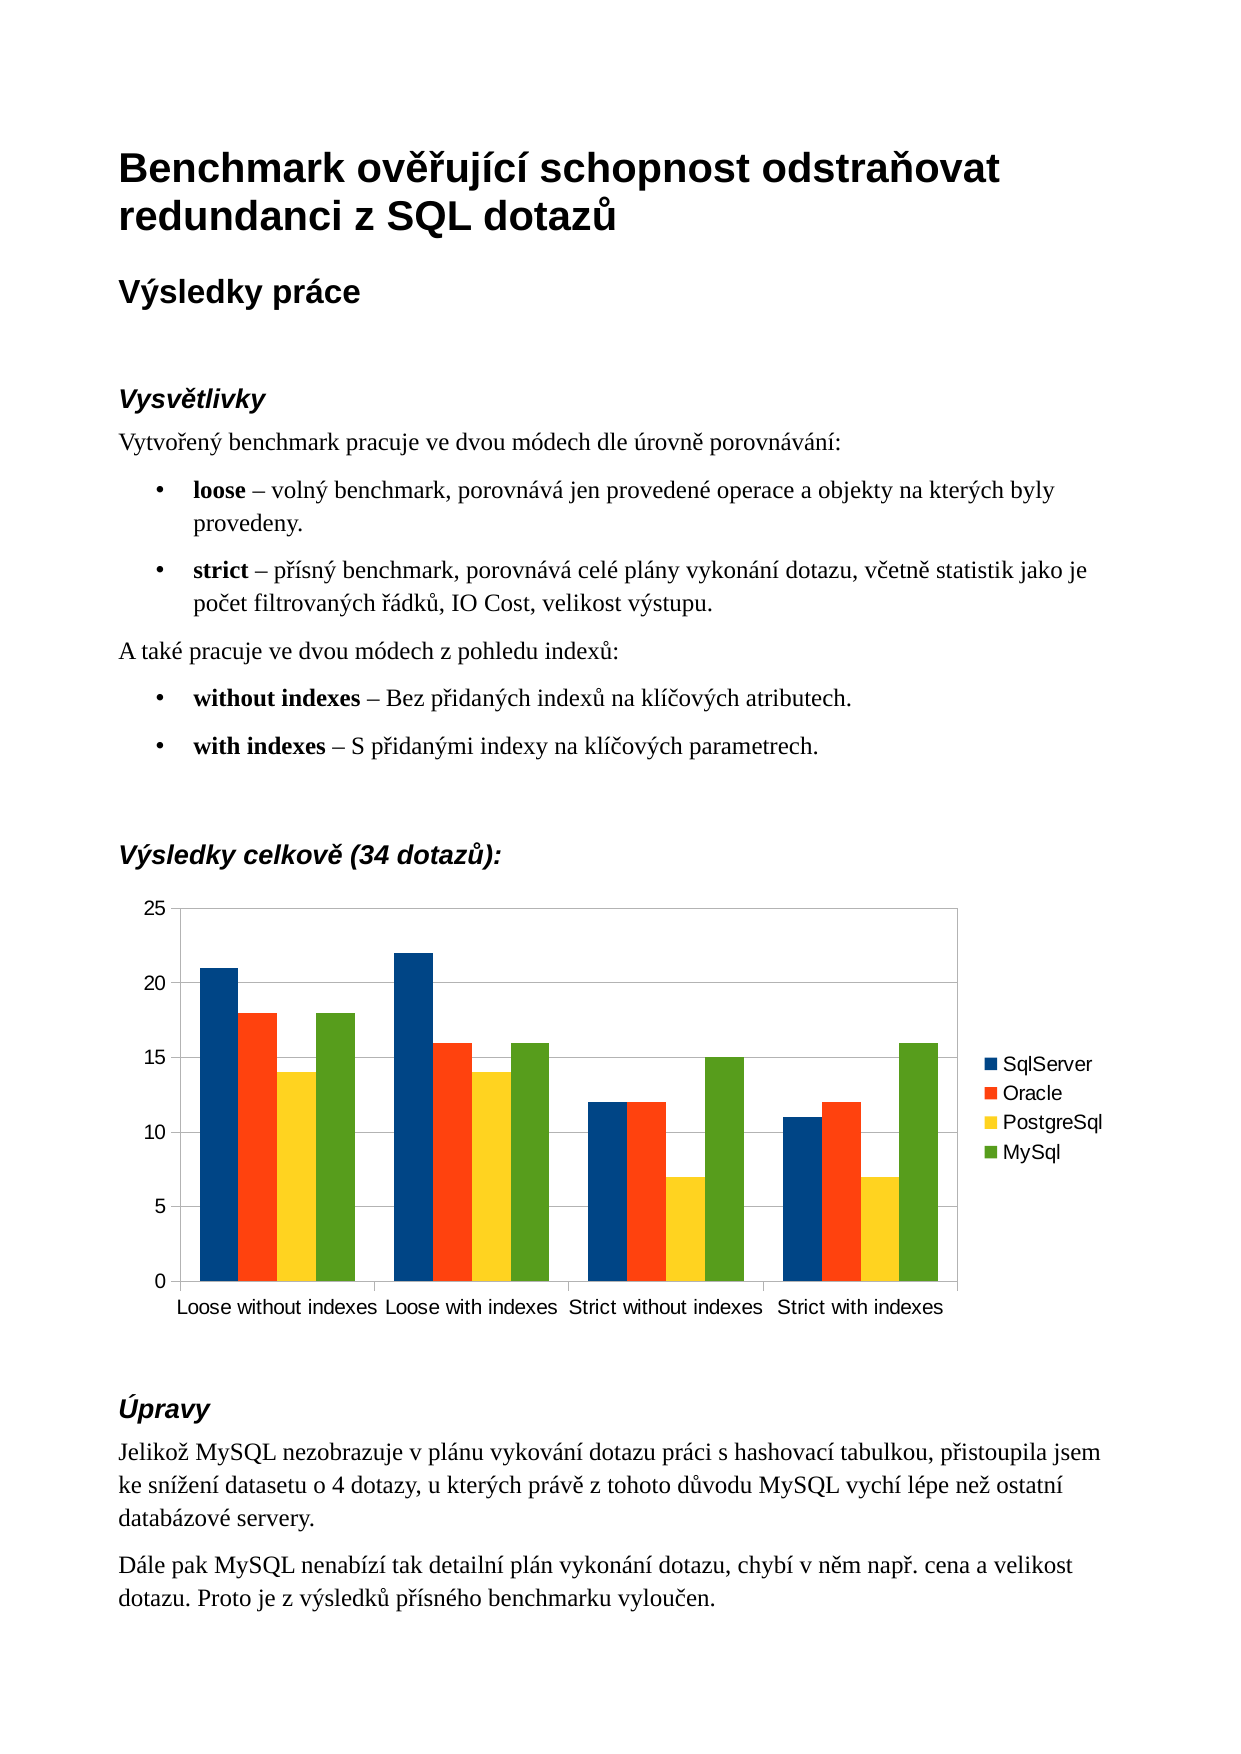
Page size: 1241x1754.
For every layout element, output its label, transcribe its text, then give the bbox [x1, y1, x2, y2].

subtitle Úpravy [118, 1393, 1122, 1424]
text Vytvořený benchmark pracuje ve dvou módech dle úrovně porovnávání: [118, 427, 1122, 456]
text Jelikož MySQL nezobrazuje v plánu vykování dotazu práci s hashovací tabulkou, přistoupila jsem ke snížení datasetu o 4 dotazy, u kterých právě z tohoto důvodu MySQL vychí lépe než ostatní databázové servery. [118, 1437, 1122, 1531]
text Dále pak MySQL nenabízí tak detailní plán vykonání dotazu, chybí v něm např. cena a velikost dotazu. Proto je z výsledků přísného benchmarku vyloučen. [118, 1550, 1122, 1612]
subtitle Vysvětlivky [118, 383, 1122, 414]
subtitle Výsledky práce [118, 272, 1122, 311]
list without indexes – Bez přidaných indexů na klíčových atributech. [156, 683, 1122, 712]
list with indexes – S přidanými indexy na klíčových parametrech. [156, 731, 1122, 760]
subtitle Benchmark ověřující schopnost odstraňovat redundanci z SQL dotazů [118, 143, 1122, 239]
list strict – přísný benchmark, porovnává celé plány vykonání dotazu, včetně statistik jako je počet filtrovaných řádků, IO Cost, velikost výstupu. [156, 555, 1122, 617]
subtitle Výsledky celkově (34 dotazů): [118, 839, 1122, 870]
text A také pracuje ve dvou módech z pohledu indexů: [118, 636, 1122, 665]
list loose – volný benchmark, porovnává jen provedené operace a objekty na kterých byly provedeny. [156, 475, 1122, 536]
